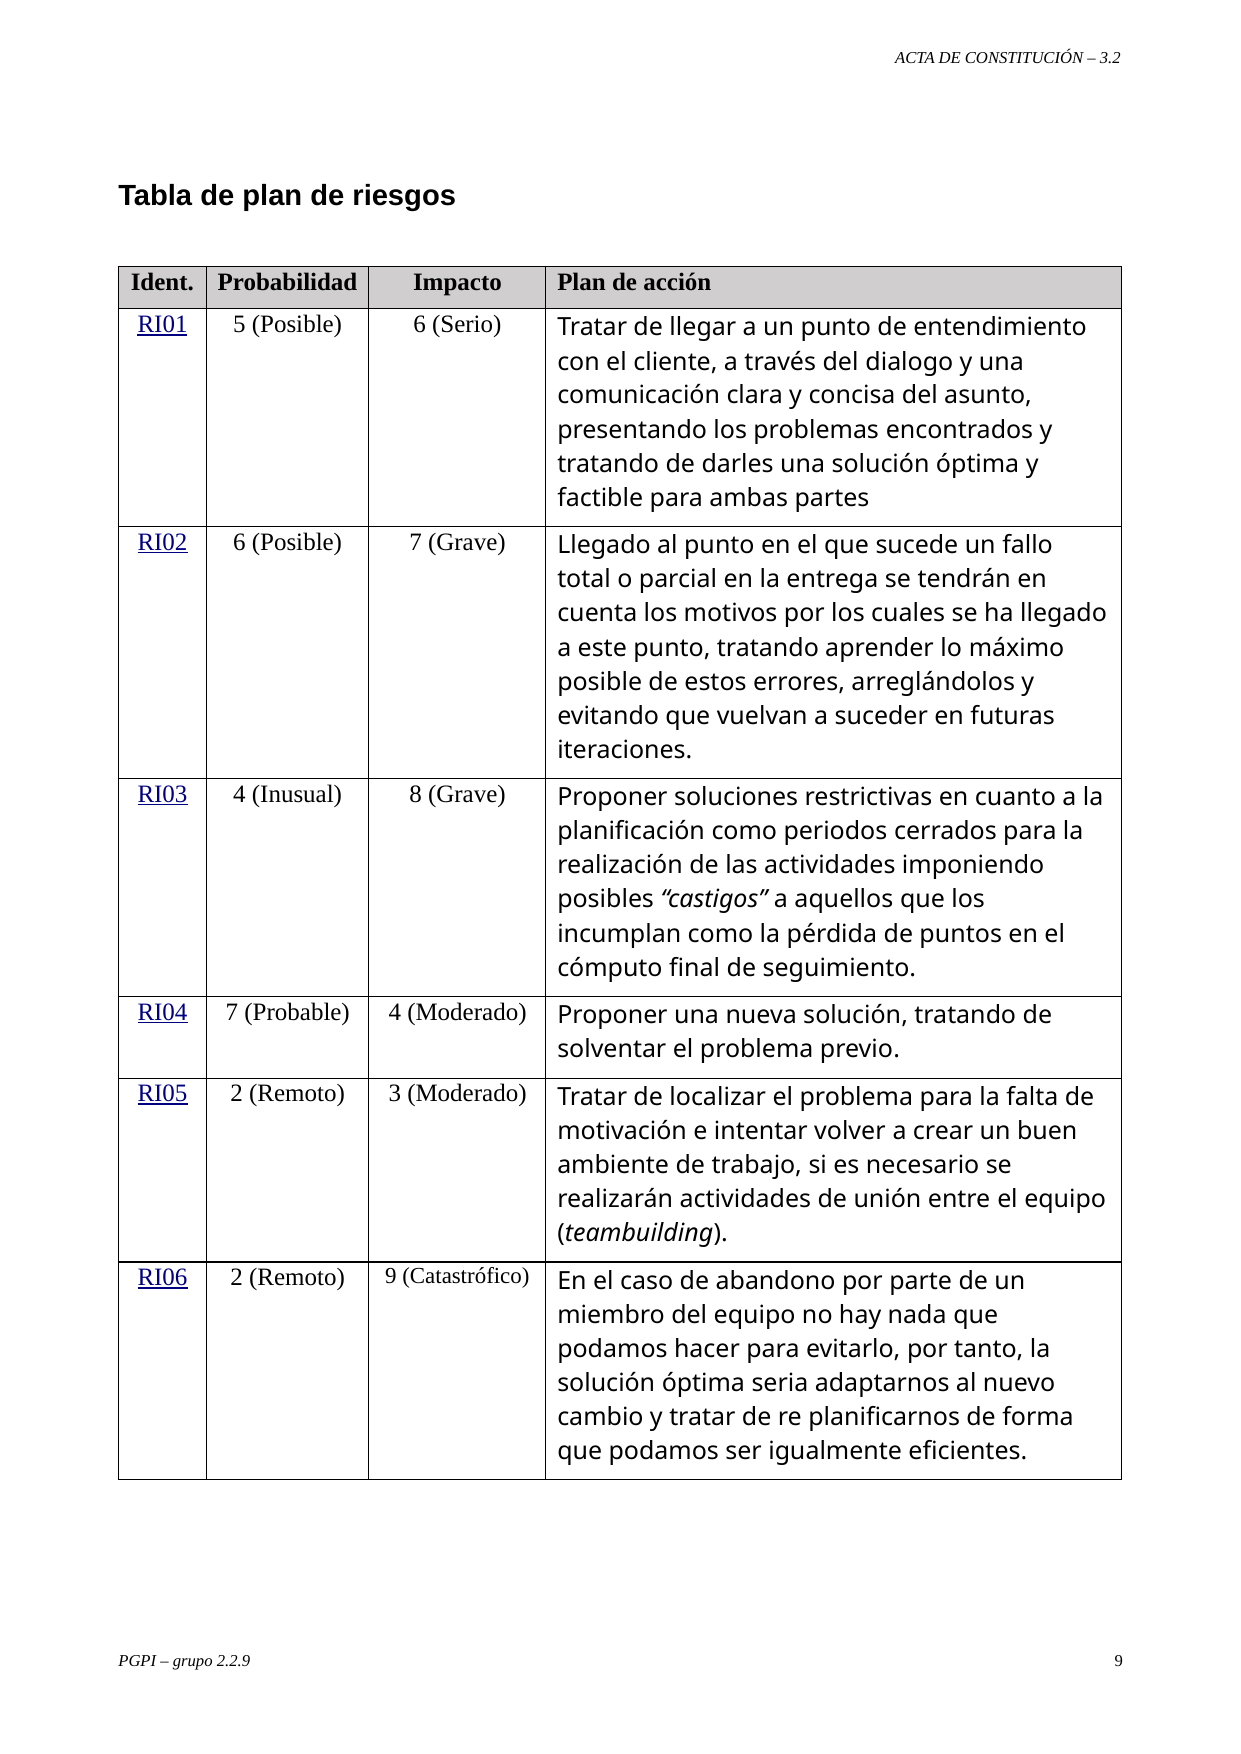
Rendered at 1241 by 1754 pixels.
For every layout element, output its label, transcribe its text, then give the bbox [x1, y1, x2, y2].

table_cell 3 (Moderado) [369, 1079, 545, 1261]
table_header Plan de acción [546, 267, 1121, 308]
table_cell 7 (Probable) [207, 997, 368, 1077]
table_cell RI05 [119, 1079, 206, 1261]
table_cell RI04 [119, 997, 206, 1077]
table_header Probabilidad [207, 267, 368, 308]
table_cell Proponer una nueva solución, tratando de solventar el problema previo. [546, 997, 1121, 1077]
table_cell 4 (Moderado) [369, 997, 545, 1077]
text Tabla de plan de riesgos [118, 178, 1122, 212]
table_cell RI03 [119, 779, 206, 996]
table_cell 9 (Catastrófico) [369, 1263, 545, 1479]
table_cell Llegado al punto en el que sucede un fallo total o parcial en la entrega se tendrán en cuenta los motivos por los cuales se ha llegado a este punto, tratando aprender lo máximo posible de estos errores, arreglándolos y evitando que vuelvan a suceder en futuras iteraciones. [546, 527, 1121, 778]
table_cell 2 (Remoto) [207, 1263, 368, 1479]
table_cell 6 (Serio) [369, 309, 545, 526]
table_cell 2 (Remoto) [207, 1079, 368, 1261]
table_cell RI06 [119, 1263, 206, 1479]
table_cell Tratar de llegar a un punto de entendimiento con el cliente, a través del dialogo y una comunicación clara y concisa del asunto, presentando los problemas encontrados y tratando de darles una solución óptima y factible para ambas partes [546, 309, 1121, 526]
table_header Impacto [369, 267, 545, 308]
table_header Ident. [119, 267, 206, 308]
table_cell 8 (Grave) [369, 779, 545, 996]
table_cell Tratar de localizar el problema para la falta de motivación e intentar volver a crear un buen ambiente de trabajo, si es necesario se realizarán actividades de unión entre el equipo (teambuilding). [546, 1079, 1121, 1261]
table_cell En el caso de abandono por parte de un miembro del equipo no hay nada que podamos hacer para evitarlo, por tanto, la solución óptima seria adaptarnos al nuevo cambio y tratar de re planificarnos de forma que podamos ser igualmente eficientes. [546, 1263, 1121, 1479]
table_cell 6 (Posible) [207, 527, 368, 778]
table_cell 7 (Grave) [369, 527, 545, 778]
table_cell 5 (Posible) [207, 309, 368, 526]
table_cell RI02 [119, 527, 206, 778]
table_cell RI01 [119, 309, 206, 526]
table_cell 4 (Inusual) [207, 779, 368, 996]
table_cell Proponer soluciones restrictivas en cuanto a la planificación como periodos cerrados para la realización de las actividades imponiendo posibles “castigos” a aquellos que los incumplan como la pérdida de puntos en el cómputo final de seguimiento. [546, 779, 1121, 996]
